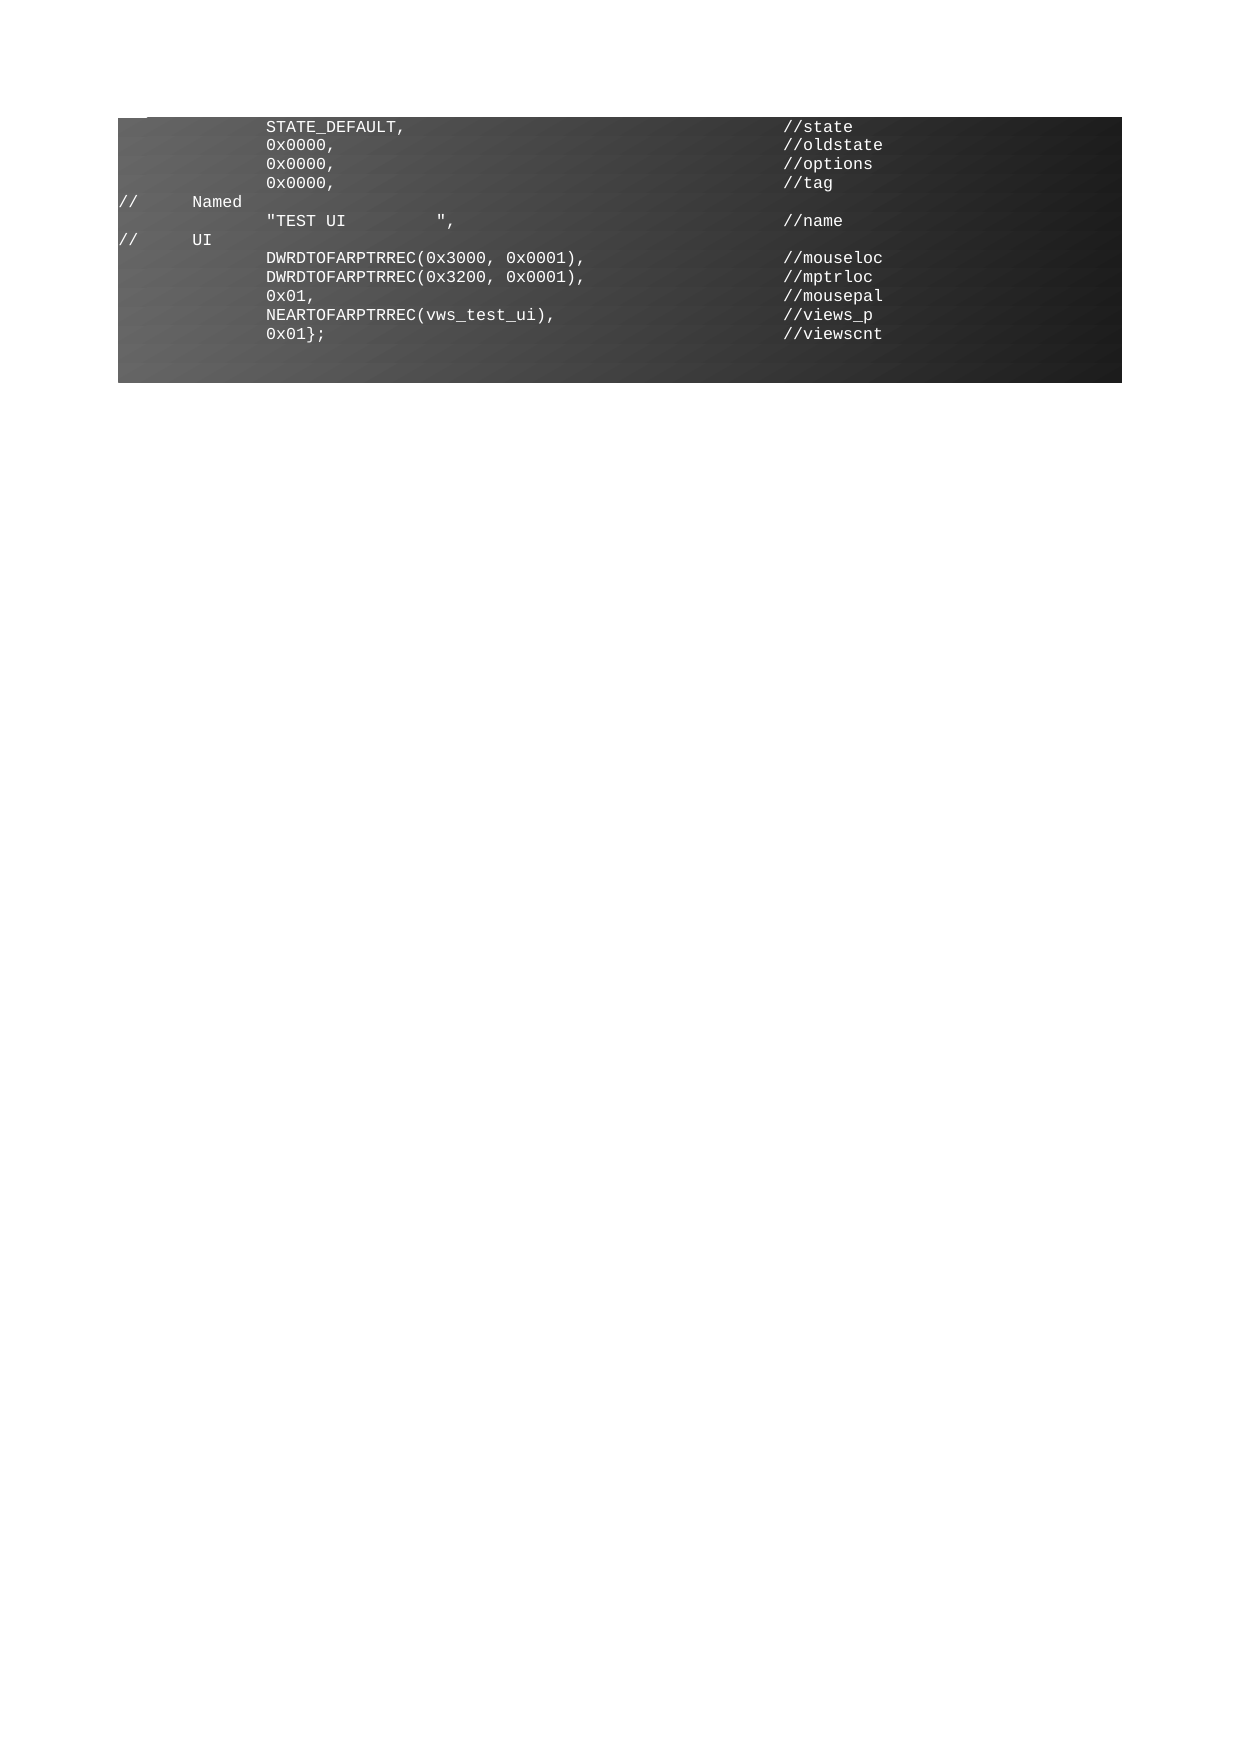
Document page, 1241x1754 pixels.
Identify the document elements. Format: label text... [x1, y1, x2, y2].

text 0x01}; //viewscnt [118, 326, 1122, 344]
text "TEST UI ", //name [118, 212, 1122, 231]
text STATE_DEFAULT, //state [118, 118, 1122, 137]
text NEARTOFARPTRREC(vws_test_ui), //views_p [118, 307, 1122, 326]
text DWRDTOFARPTRREC(0x3000, 0x0001), //mouseloc [118, 250, 1122, 269]
text 0x0000, //oldstate [118, 137, 1122, 156]
text // UI [118, 231, 1122, 250]
text 0x0000, //tag [118, 175, 1122, 193]
text 0x0000, //options [118, 156, 1122, 175]
text // Named [118, 193, 1122, 212]
text 0x01, //mousepal [118, 288, 1122, 307]
text DWRDTOFARPTRREC(0x3200, 0x0001), //mptrloc [118, 269, 1122, 288]
